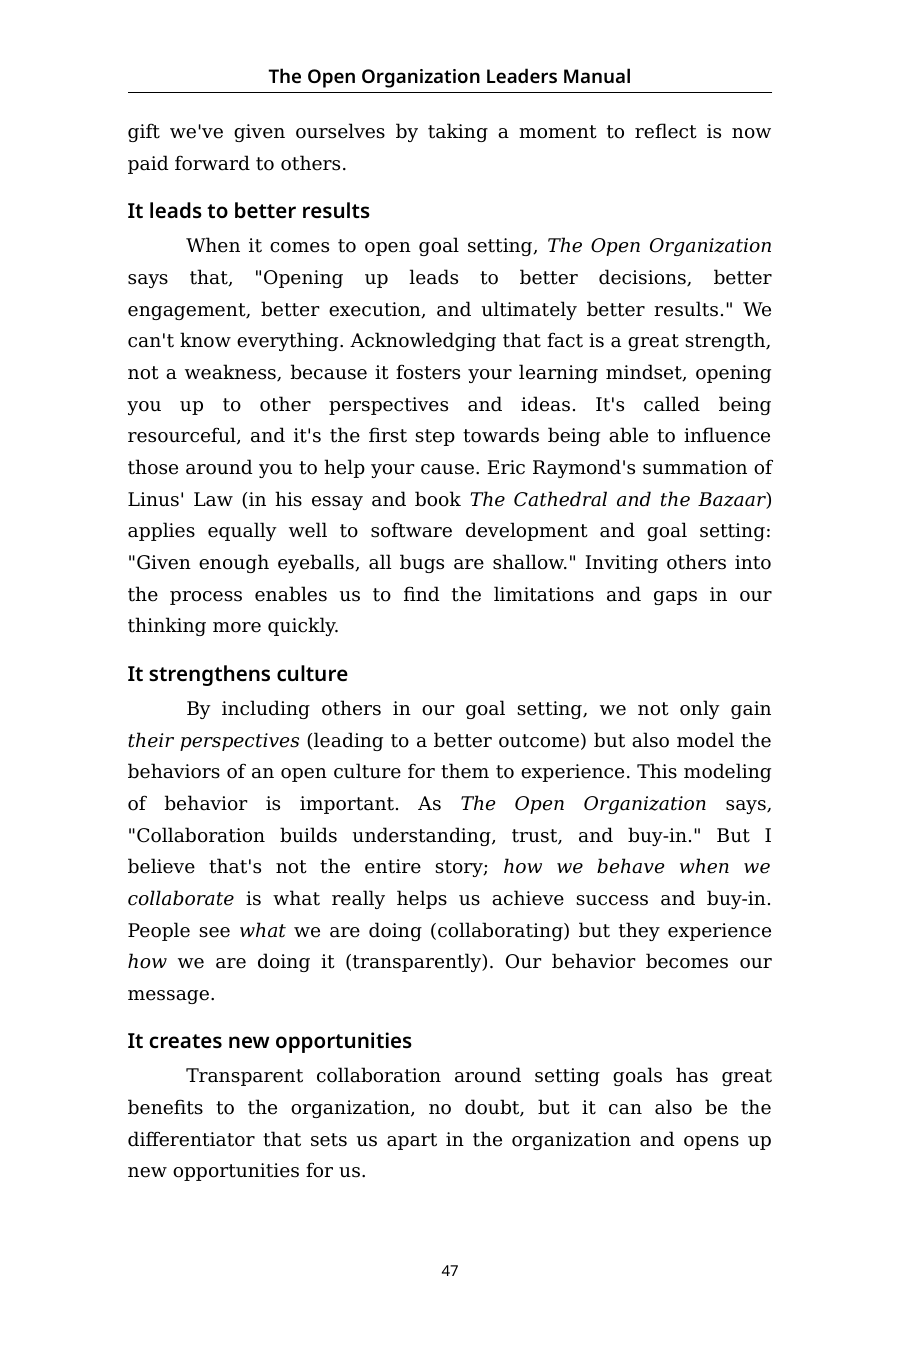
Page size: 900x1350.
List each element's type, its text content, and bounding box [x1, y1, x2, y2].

subtitle It leads to better results [127, 200, 772, 223]
text By including others in our goal setting, we not only gain their perspectives (leading to a better outcome) but also model the behaviors of an open culture for them to experience. This modeling of behavior is important. As The Open Organization says, "Collaboration builds understanding, trust, and buy-in." But I believe that's not the entire story; how we behave when we collaborate is what really helps us achieve success and buy-in. People see what we are doing (collaborating) but they experience how we are doing it (transparently). Our behavior becomes our message. [127, 698, 772, 1005]
text Transparent collaboration around setting goals has great benefits to the organization, no doubt, but it can also be the differentiator that sets us apart in the organization and opens up new opportunities for us. [127, 1066, 772, 1182]
text gift we've given ourselves by taking a moment to reflect is now paid forward to others. [127, 121, 772, 175]
subtitle It creates new opportunities [127, 1030, 772, 1053]
subtitle It strengthens culture [127, 662, 772, 686]
text When it comes to open goal setting, The Open Organization says that, "Opening up leads to better decisions, better engagement, better execution, and ultimately better results." We can't know everything. Acknowledging that fact is a great strength, not a weakness, because it fosters your learning mindset, opening you up to other perspectives and ideas. It's called being resourceful, and it's the first step towards being able to influence those around you to help your cause. Eric Raymond's summation of Linus' Law (in his essay and book The Cathedral and the Bazaar) applies equally well to software development and goal setting: "Given enough eyeballs, all bugs are shallow." Inviting others into the process enables us to find the limitations and gaps in our thinking more quickly. [127, 236, 772, 637]
